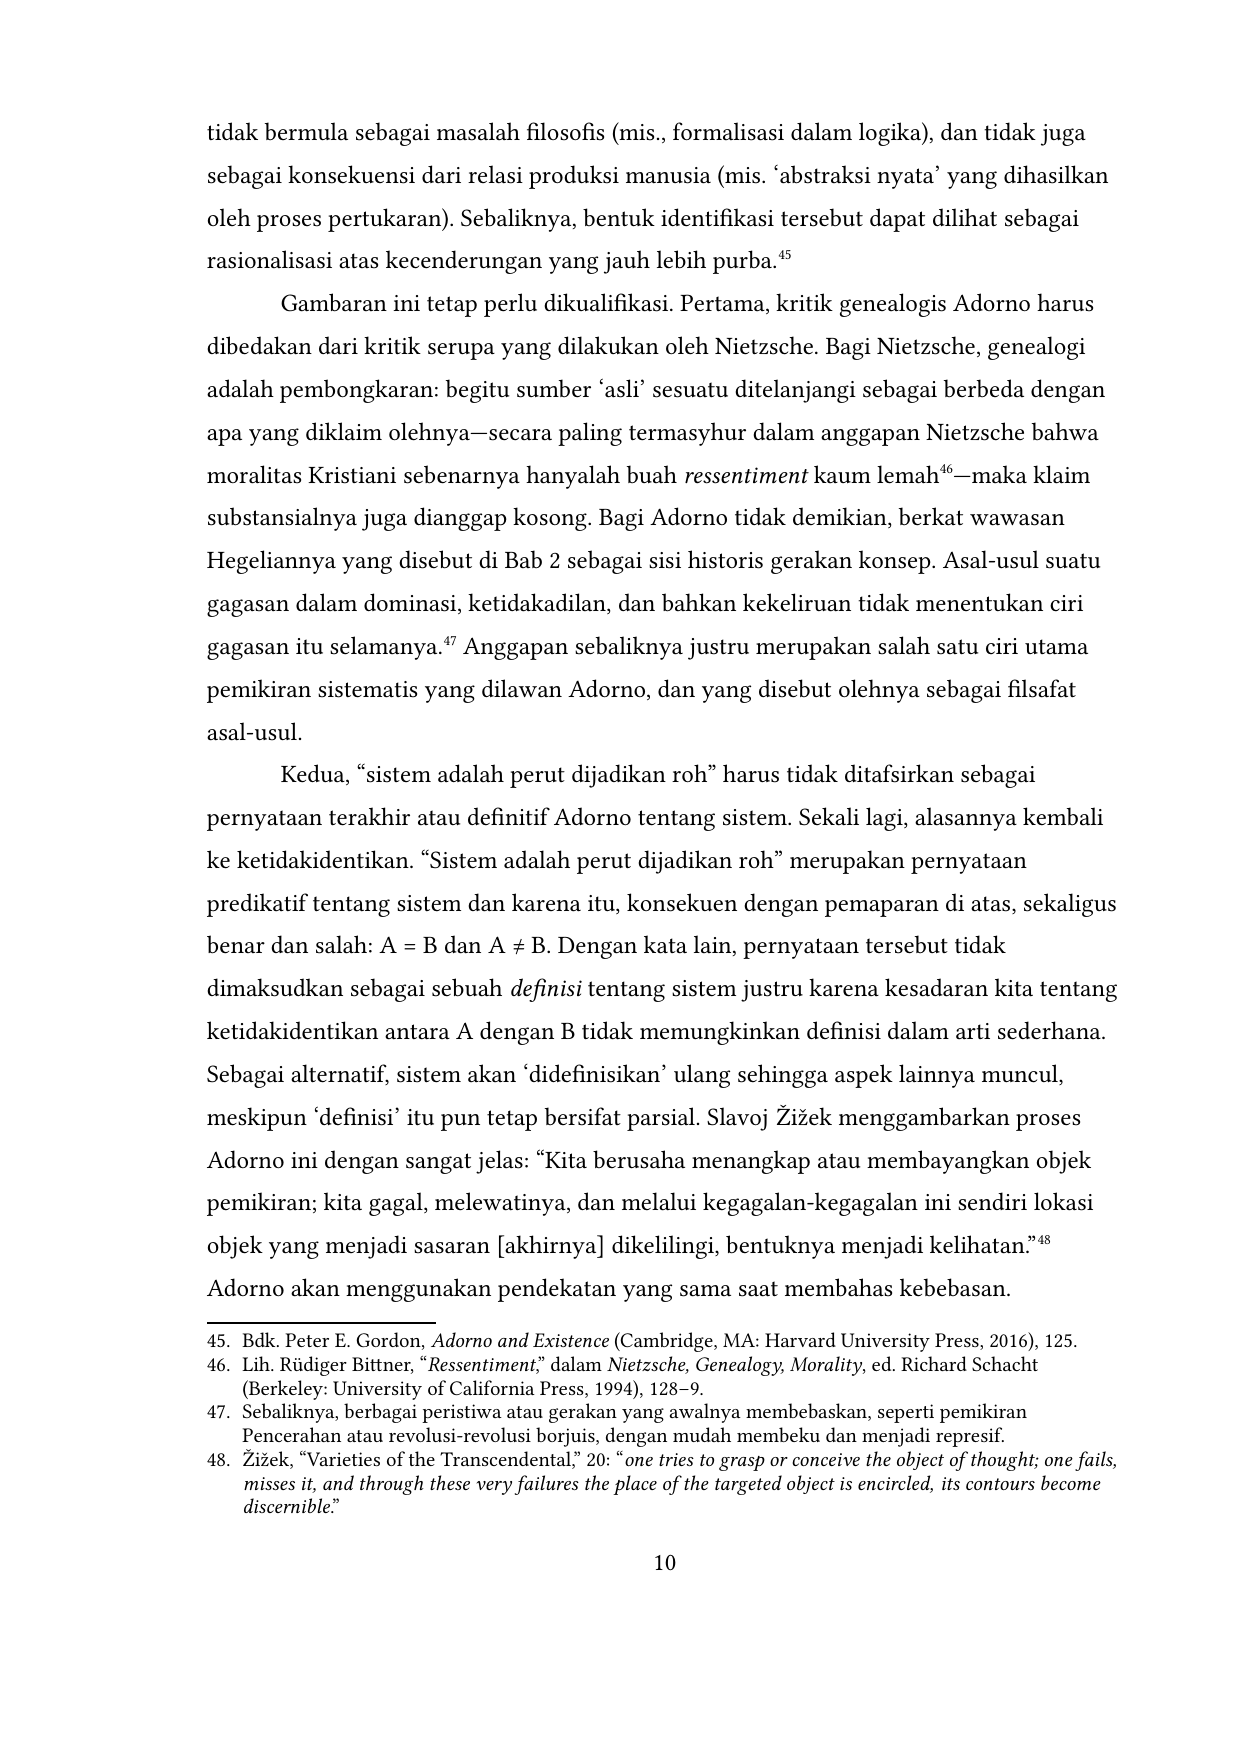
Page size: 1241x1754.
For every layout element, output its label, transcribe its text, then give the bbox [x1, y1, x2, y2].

text Lih. Rüdiger Bittner, “Ressentiment,” dalam Nietzsche, Genealogy, Morality, ed. Richard Schacht (Berkeley: University of California Press, 1994), 128–9. [207, 1352, 1122, 1400]
text Kedua, “sistem adalah perut dijadikan roh” harus tidak ditafsirkan sebagai pernyataan terakhir atau definitif Adorno tentang sistem. Sekali lagi, alasannya kembali ke ketidakidentikan. “Sistem adalah perut dijadikan roh” merupakan pernyataan predikatif tentang sistem dan karena itu, konsekuen dengan pemaparan di atas, sekaligus benar dan salah: A = B dan A ≠ B. Dengan kata lain, pernyataan tersebut tidak dimaksudkan sebagai sebuah definisi tentang sistem justru karena kesadaran kita tentang ketidakidentikan antara A dengan B tidak memungkinkan definisi dalam arti sederhana. Sebagai alternatif, sistem akan ‘didefinisikan’ ulang sehingga aspek lainnya muncul, meskipun ‘definisi’ itu pun tetap bersifat parsial. Slavoj Žižek menggambarkan proses Adorno ini dengan sangat jelas: “Kita berusaha menangkap atau membayangkan objek pemikiran; kita gagal, melewatinya, dan melalui kegagalan-kegagalan ini sendiri lokasi objek yang menjadi sasaran [akhirnya] dikelilingi, bentuknya menjadi kelihatan.” Adorno akan menggunakan pendekatan yang sama saat membahas kebebasan. [207, 760, 1122, 1303]
text Sebaliknya, berbagai peristiwa atau gerakan yang awalnya membebaskan, seperti pemikiran Pencerahan atau revolusi-revolusi borjuis, dengan mudah membeku dan menjadi represif. [207, 1400, 1122, 1447]
text Gambaran ini tetap perlu dikualifikasi. Pertama, kritik genealogis Adorno harus dibedakan dari kritik serupa yang dilakukan oleh Nietzsche. Bagi Nietzsche, genealogi adalah pembongkaran: begitu sumber ‘asli’ sesuatu ditelanjangi sebagai berbeda dengan apa yang diklaim olehnya—secara paling termasyhur dalam anggapan Nietzsche bahwa moralitas Kristiani sebenarnya hanyalah buah ressentiment kaum lemah—maka klaim substansialnya juga dianggap kosong. Bagi Adorno tidak demikian, berkat wawasan Hegeliannya yang disebut di Bab 2 sebagai sisi historis gerakan konsep. Asal-usul suatu gagasan dalam dominasi, ketidakadilan, dan bahkan kekeliruan tidak menentukan ciri gagasan itu selamanya. Anggapan sebaliknya justru merupakan salah satu ciri utama pemikiran sistematis yang dilawan Adorno, dan yang disebut olehnya sebagai filsafat asal-usul. [207, 289, 1122, 746]
text Žižek, “Varieties of the Transcendental,” 20: “one tries to grasp or conceive the object of thought; one fails, misses it, and through these very failures the place of the targeted object is encircled, its contours become discernible.” [207, 1447, 1122, 1519]
text Bdk. Peter E. Gordon, Adorno and Existence (Cambridge, MA: Harvard University Press, 2016), 125. [207, 1329, 1122, 1352]
text tidak bermula sebagai masalah filosofis (mis., formalisasi dalam logika), dan tidak juga sebagai konsekuensi dari relasi produksi manusia (mis. ‘abstraksi nyata’ yang dihasilkan oleh proses pertukaran). Sebaliknya, bentuk identifikasi tersebut dapat dilihat sebagai rasionalisasi atas kecenderungan yang jauh lebih purba. [207, 118, 1122, 275]
